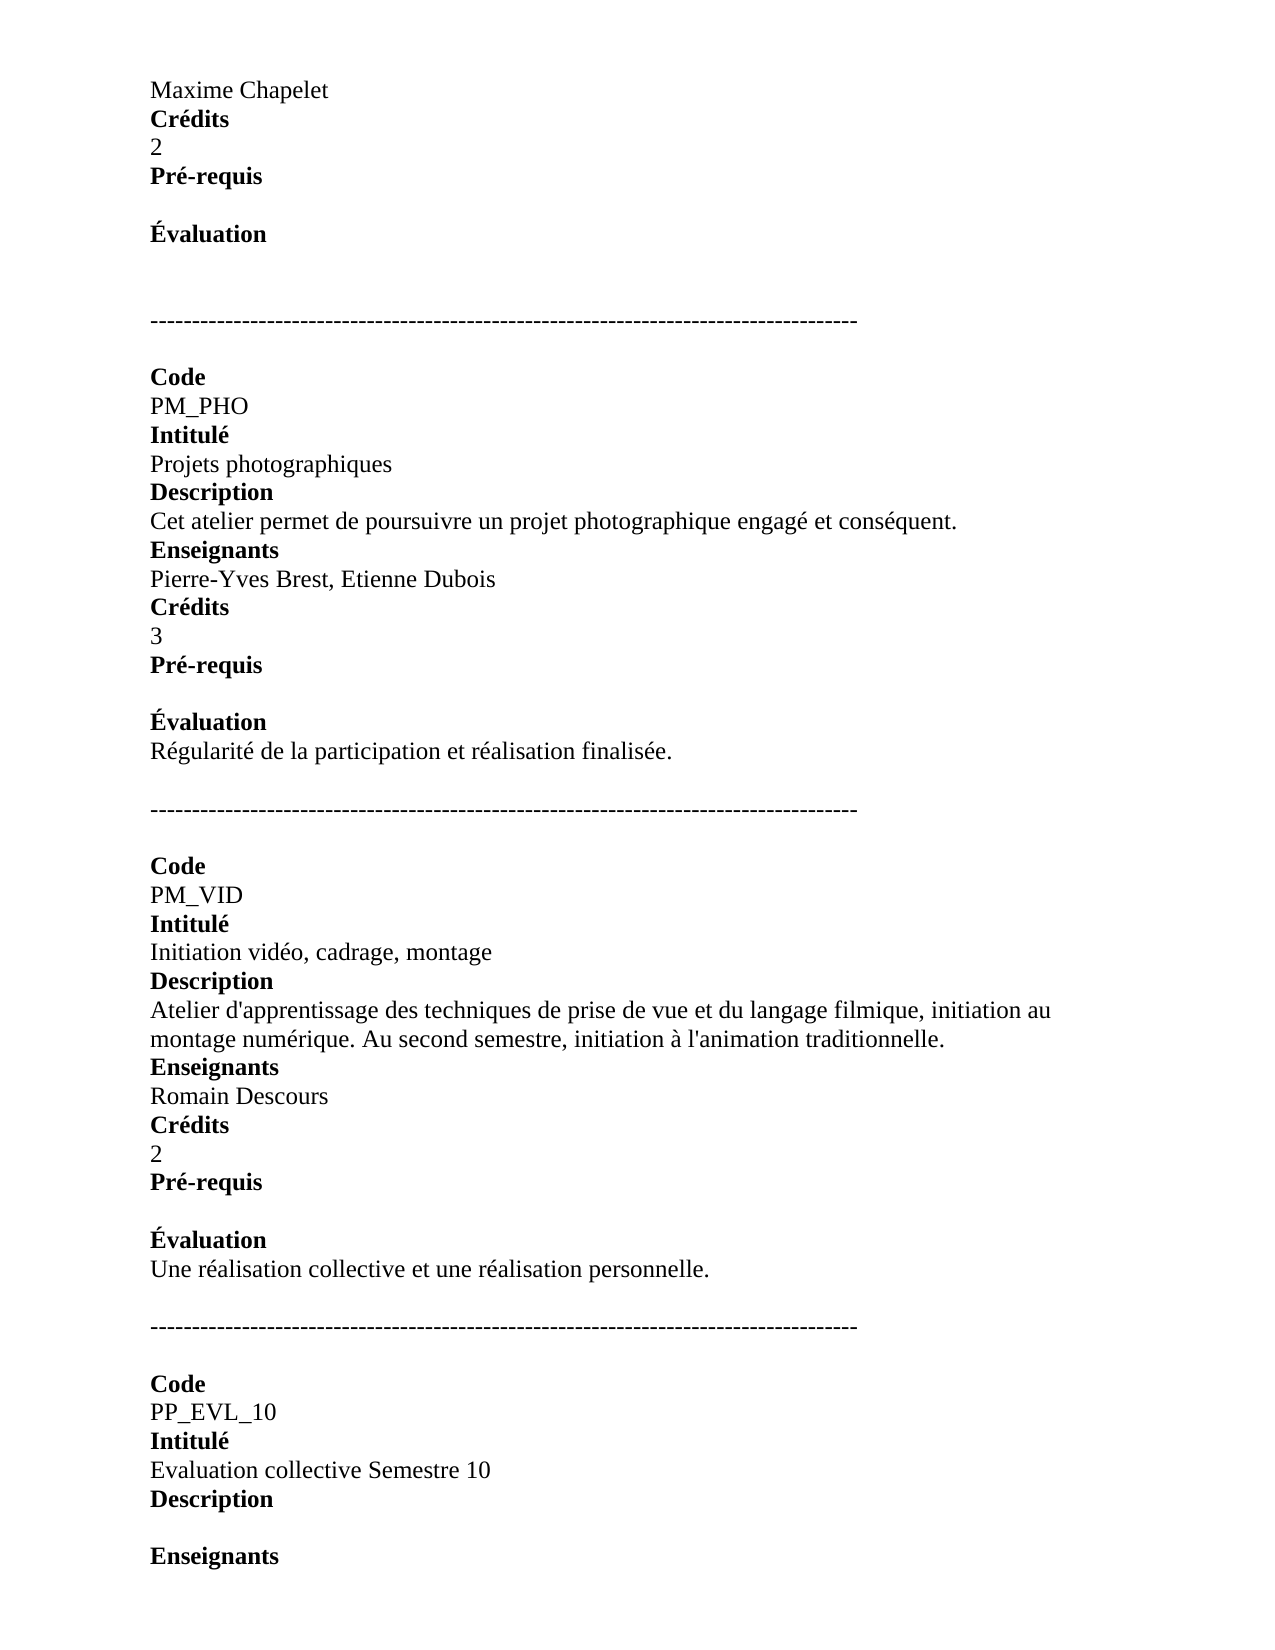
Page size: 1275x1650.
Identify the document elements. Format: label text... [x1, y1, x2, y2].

text Intitulé [150, 909, 1125, 937]
text ------------------------------------------------------------------------------------- [150, 1311, 1125, 1340]
text Romain Descours [150, 1081, 1125, 1110]
text Évaluation [150, 707, 1125, 736]
text Evaluation collective Semestre 10 [150, 1455, 1125, 1484]
text Évaluation [150, 1225, 1125, 1254]
text Pierre-Yves Brest, Etienne Dubois [150, 564, 1125, 592]
text Pré-requis [150, 650, 1125, 679]
text Code [150, 362, 1125, 391]
text Maxime Chapelet [150, 75, 1125, 104]
text Code [150, 851, 1125, 880]
text Cet atelier permet de poursuivre un projet photographique engagé et conséquent. [150, 506, 1125, 535]
text Une réalisation collective et une réalisation personnelle. [150, 1254, 1125, 1282]
text Code [150, 1369, 1125, 1397]
text Intitulé [150, 420, 1125, 449]
text Description [150, 966, 1125, 995]
text PM_VID [150, 880, 1125, 909]
text Régularité de la participation et réalisation finalisée. [150, 736, 1125, 765]
text Évaluation [150, 219, 1125, 247]
text ------------------------------------------------------------------------------------- [150, 794, 1125, 822]
text Initiation vidéo, cadrage, montage [150, 937, 1125, 966]
text Crédits [150, 1110, 1125, 1139]
text PP_EVL_10 [150, 1397, 1125, 1426]
text Intitulé [150, 1426, 1125, 1455]
text Enseignants [150, 1541, 1125, 1570]
text Enseignants [150, 535, 1125, 564]
text Projets photographiques [150, 449, 1125, 477]
text ------------------------------------------------------------------------------------- [150, 305, 1125, 334]
text PM_PHO [150, 391, 1125, 420]
text Description [150, 477, 1125, 506]
text 3 [150, 621, 1125, 650]
text Pré-requis [150, 161, 1125, 190]
text Crédits [150, 592, 1125, 621]
text Atelier d'apprentissage des techniques de prise de vue et du langage filmique, initiation au montage numérique. Au second semestre, initiation à l'animation traditionnelle. [150, 995, 1125, 1052]
text Crédits [150, 104, 1125, 132]
text Description [150, 1484, 1125, 1512]
text 2 [150, 1139, 1125, 1167]
text Enseignants [150, 1052, 1125, 1081]
text Pré-requis [150, 1167, 1125, 1196]
text 2 [150, 132, 1125, 161]
